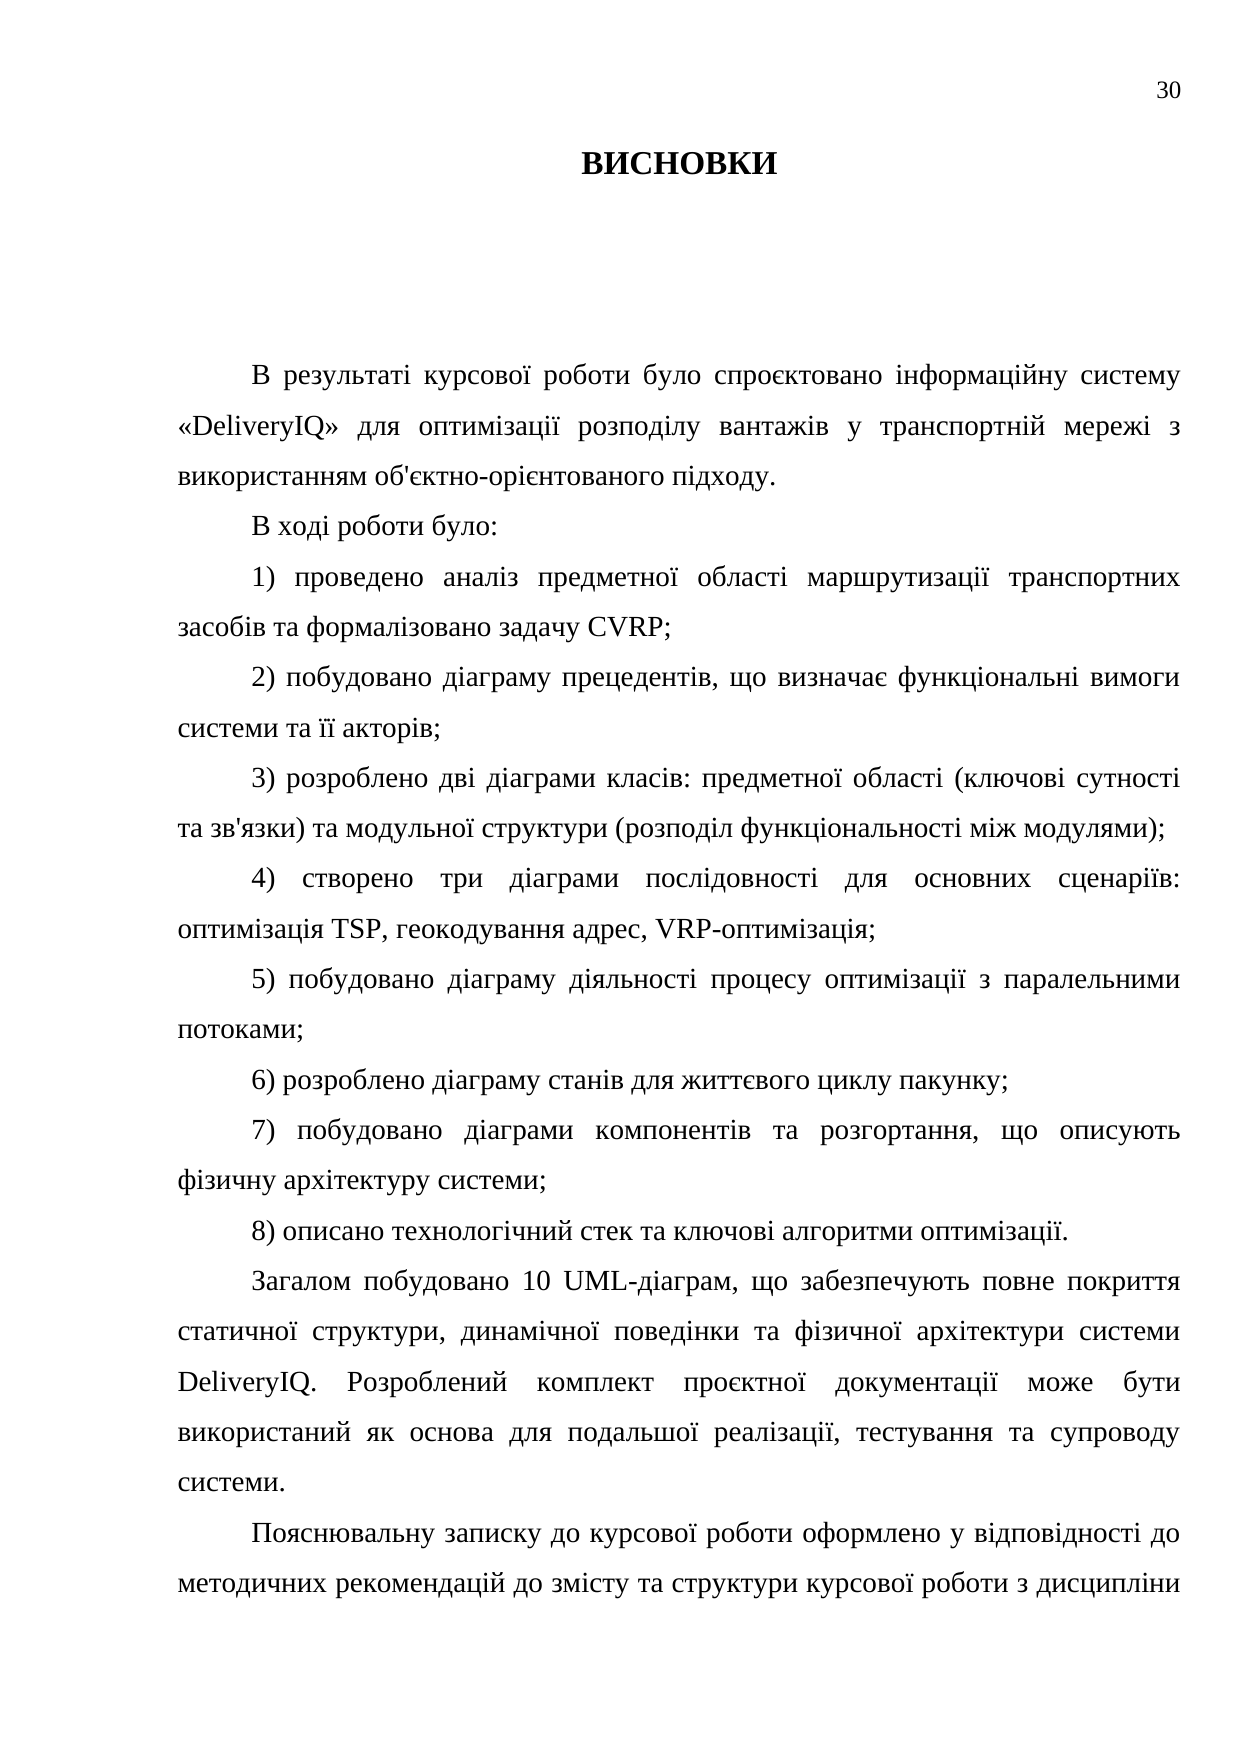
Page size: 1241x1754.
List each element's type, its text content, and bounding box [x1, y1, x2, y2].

text 7) побудовано діаграми компонентів та розгортання, що описують фізичну архітектуру системи; [177, 1112, 1181, 1196]
text В ході роботи було: [177, 508, 1181, 542]
subtitle ВИСНОВКИ [177, 143, 1181, 181]
text 8) описано технологічний стек та ключові алгоритми оптимізації. [177, 1213, 1181, 1246]
text 4) створено три діаграми послідовності для основних сценаріїв: оптимізація TSP, геокодування адрес, VRP-оптимізація; [177, 861, 1181, 944]
text Загалом побудовано 10 UML-діаграм, що забезпечують повне покриття статичної структури, динамічної поведінки та фізичної архітектури системи DeliveryIQ. Розроблений комплект проєктної документації може бути використаний як основа для подальшої реалізації, тестування та супроводу системи. [177, 1263, 1181, 1498]
text 3) розроблено дві діаграми класів: предметної області (ключові сутності та зв'язки) та модульної структури (розподіл функціональності між модулями); [177, 760, 1181, 844]
text В результаті курсової роботи було спроєктовано інформаційну систему «DeliveryIQ» для оптимізації розподілу вантажів у транспортній мережі з використанням об'єктно-орієнтованого підходу. [177, 357, 1181, 492]
text 2) побудовано діаграму прецедентів, що визначає функціональні вимоги системи та її акторів; [177, 659, 1181, 743]
text Пояснювальну записку до курсової роботи оформлено у відповідності до методичних рекомендацій до змісту та структури курсової роботи з дисципліни [177, 1515, 1181, 1598]
text 5) побудовано діаграму діяльності процесу оптимізації з паралельними потоками; [177, 961, 1181, 1045]
text 1) проведено аналіз предметної області маршрутизації транспортних засобів та формалізовано задачу CVRP; [177, 559, 1181, 643]
text 6) розроблено діаграму станів для життєвого циклу пакунку; [177, 1062, 1181, 1095]
